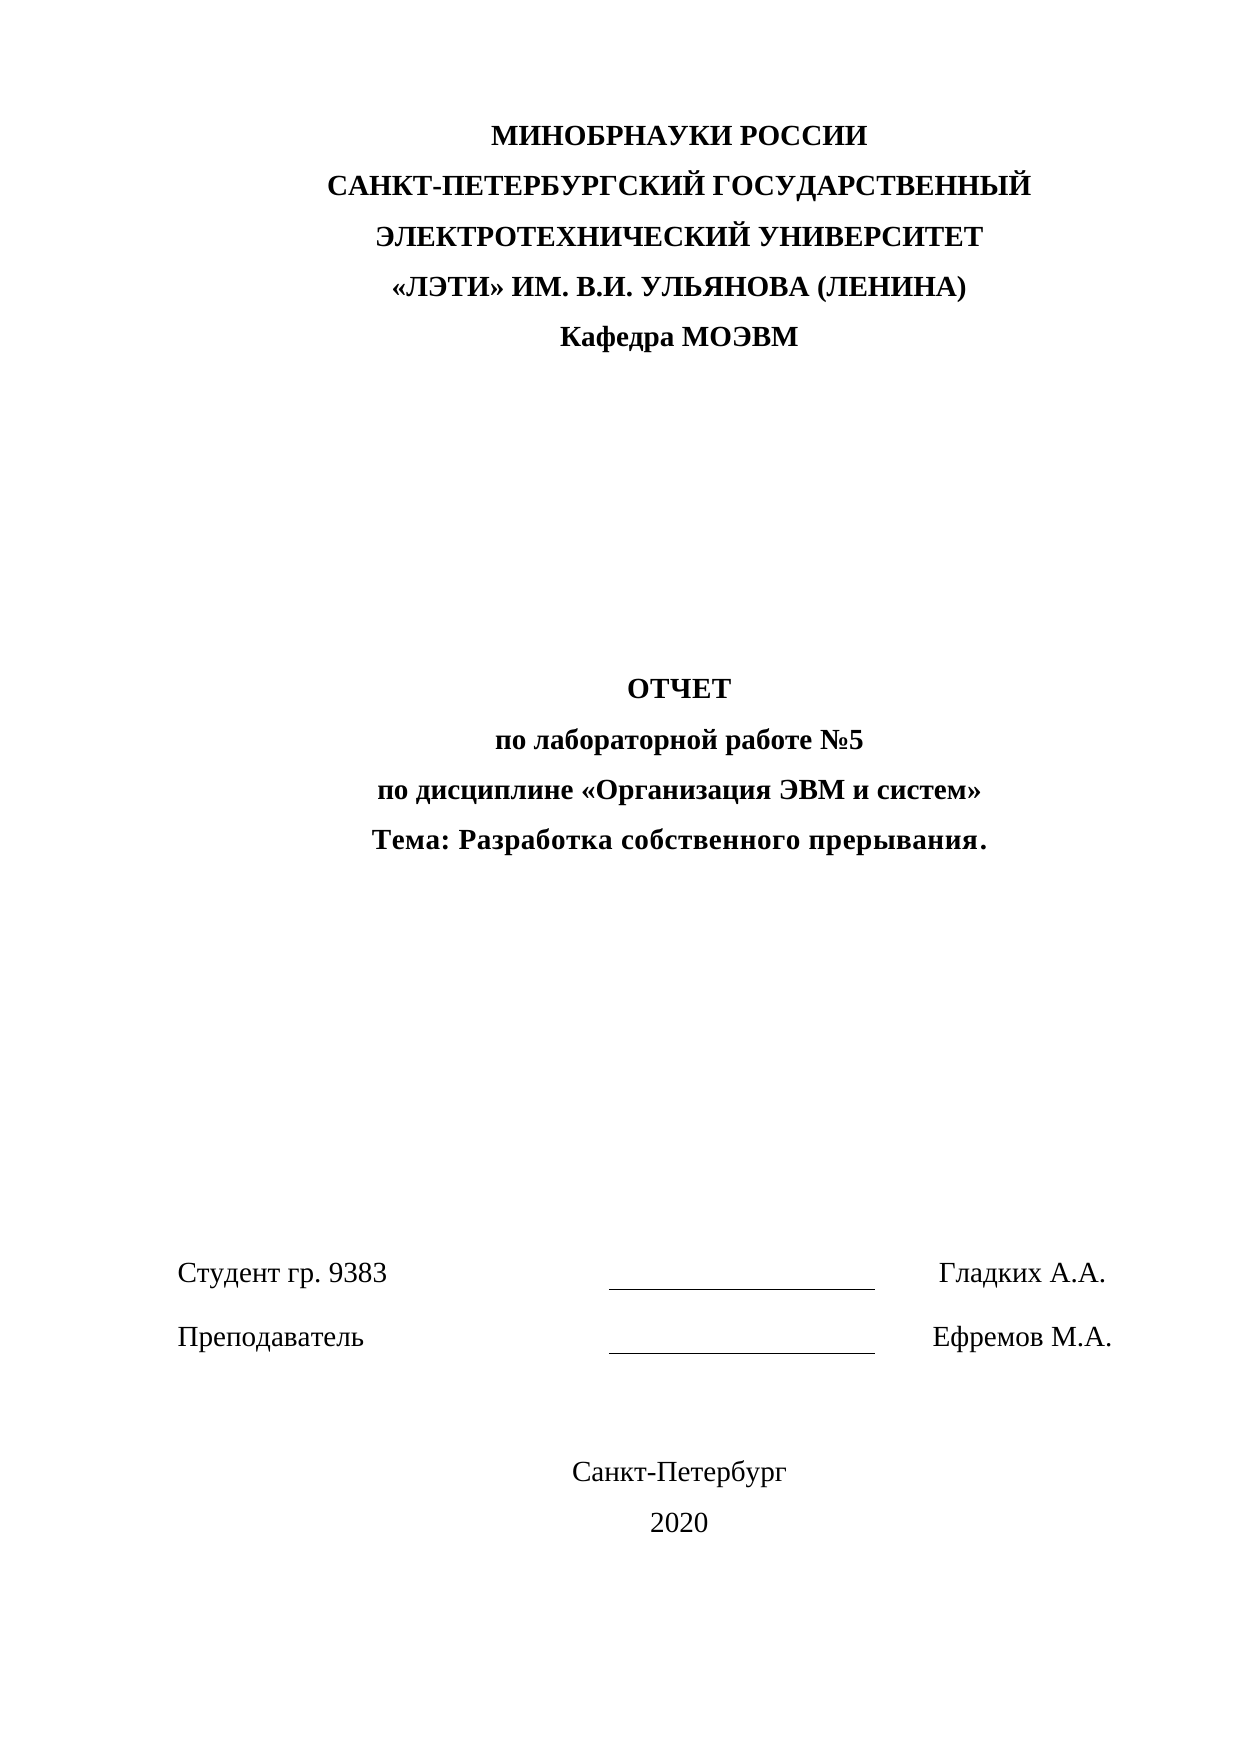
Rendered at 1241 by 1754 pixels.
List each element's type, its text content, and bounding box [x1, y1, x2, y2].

text отчет [177, 672, 1181, 705]
text Кафедра МОЭВМ [177, 319, 1181, 353]
text по дисциплине «Организация ЭВМ и систем» [177, 772, 1181, 806]
text по лабораторной работе №5 [177, 722, 1181, 755]
text Тема: Разработка собственного прерывания. [177, 822, 1181, 856]
text 2020 [177, 1505, 1181, 1538]
table_cell Преподаватель [166, 1289, 609, 1353]
text электротехнический университет [177, 219, 1181, 252]
text «ЛЭТИ» им. В.И. Ульянова (Ленина) [177, 269, 1181, 303]
table_header Студент гр. 9383 [166, 1225, 609, 1289]
text МИНОБРНАУКИ РОССИИ [177, 118, 1181, 152]
text Санкт-Петербург [177, 1454, 1181, 1488]
table_cell [609, 1290, 875, 1353]
table_header Гладких А.А. [875, 1225, 1170, 1289]
table_cell Ефремов М.А. [875, 1289, 1170, 1353]
text Санкт-Петербургский государственный [177, 168, 1181, 202]
table_header [609, 1225, 875, 1289]
